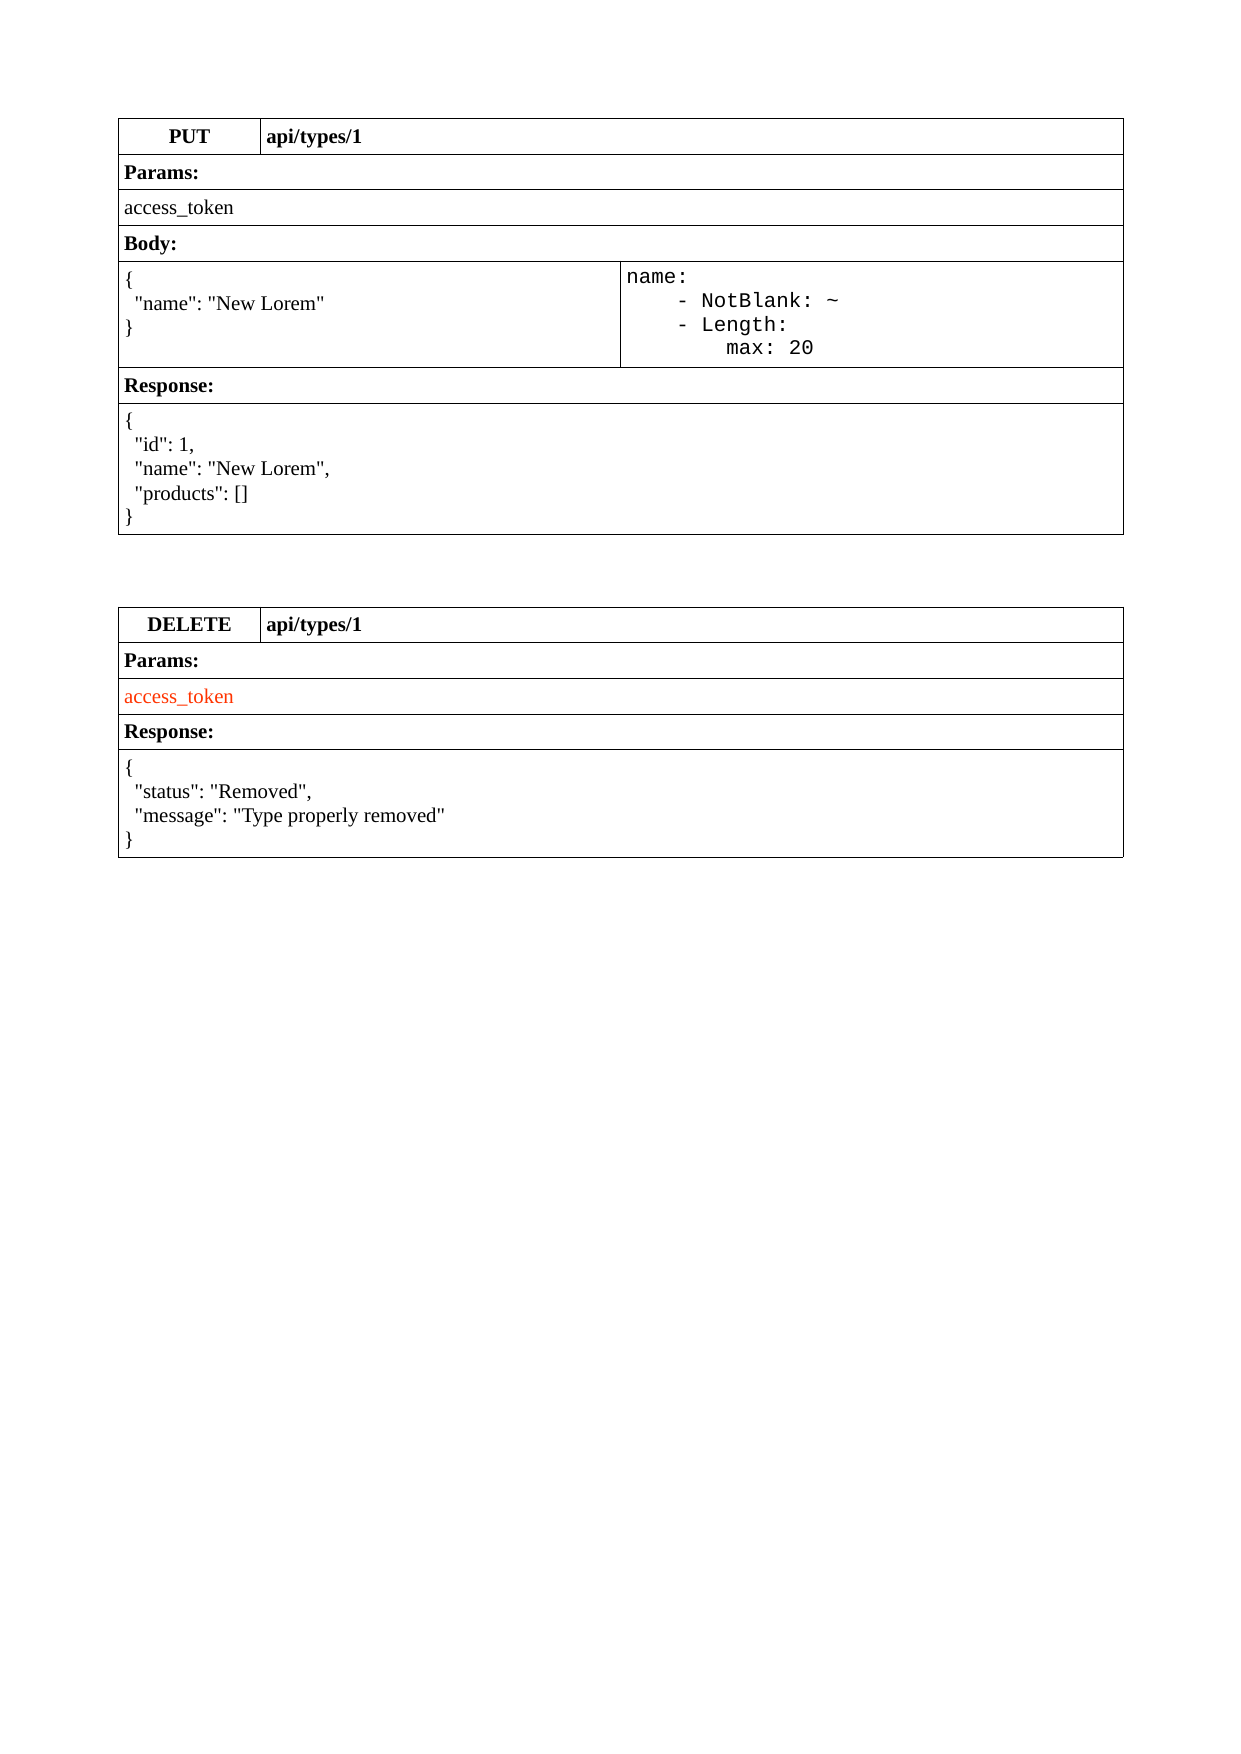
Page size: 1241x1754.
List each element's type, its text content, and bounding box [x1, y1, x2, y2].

table_cell Params: [119, 643, 1123, 678]
table_cell Response: [119, 715, 1123, 749]
table_header api/types/1 [261, 608, 1123, 642]
table_cell access_token [119, 190, 1123, 225]
table_cell name: - NotBlank: ~ - Length: max: 20 [621, 262, 1123, 367]
table_cell { "name": "New Lorem" } [119, 262, 620, 367]
table_header DELETE [119, 608, 260, 642]
table_header api/types/1 [261, 119, 1123, 154]
table_cell Params: [119, 155, 1123, 189]
table_cell { "id": 1, "name": "New Lorem", "products": [] } [119, 404, 1123, 534]
table_cell { "status": "Removed", "message": "Type properly removed" } [119, 750, 1123, 857]
table_cell Body: [119, 226, 1123, 261]
table_header PUT [119, 119, 260, 154]
table_cell Response: [119, 368, 1123, 402]
table_cell access_token [119, 679, 1123, 713]
